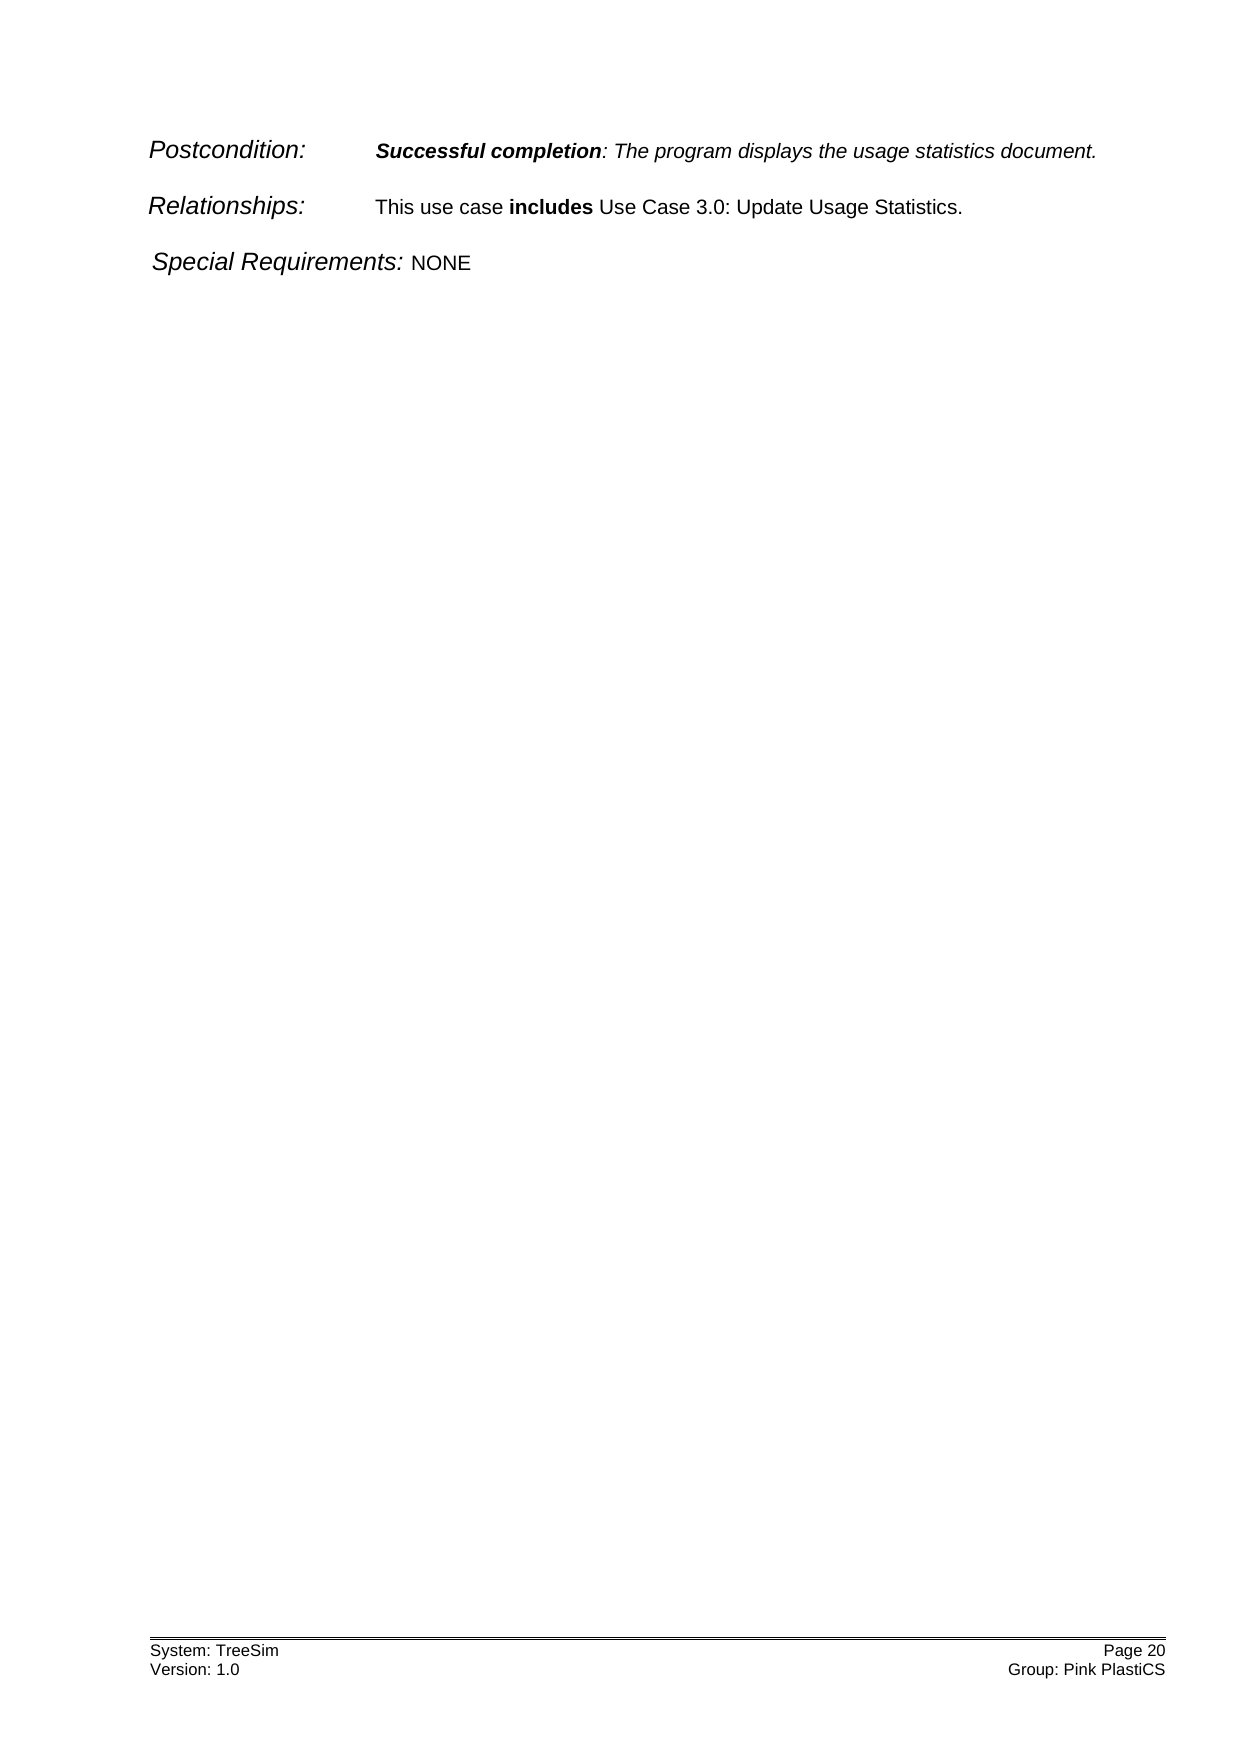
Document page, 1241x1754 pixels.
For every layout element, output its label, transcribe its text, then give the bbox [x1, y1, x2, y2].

text Special Requirements: NONE [152, 248, 1166, 276]
text Relationships: This use case includes Use Case 3.0: Update Usage Statistics. [148, 192, 1166, 220]
text Postcondition: Successful completion: The program displays the usage statistics document. [148, 136, 1166, 164]
